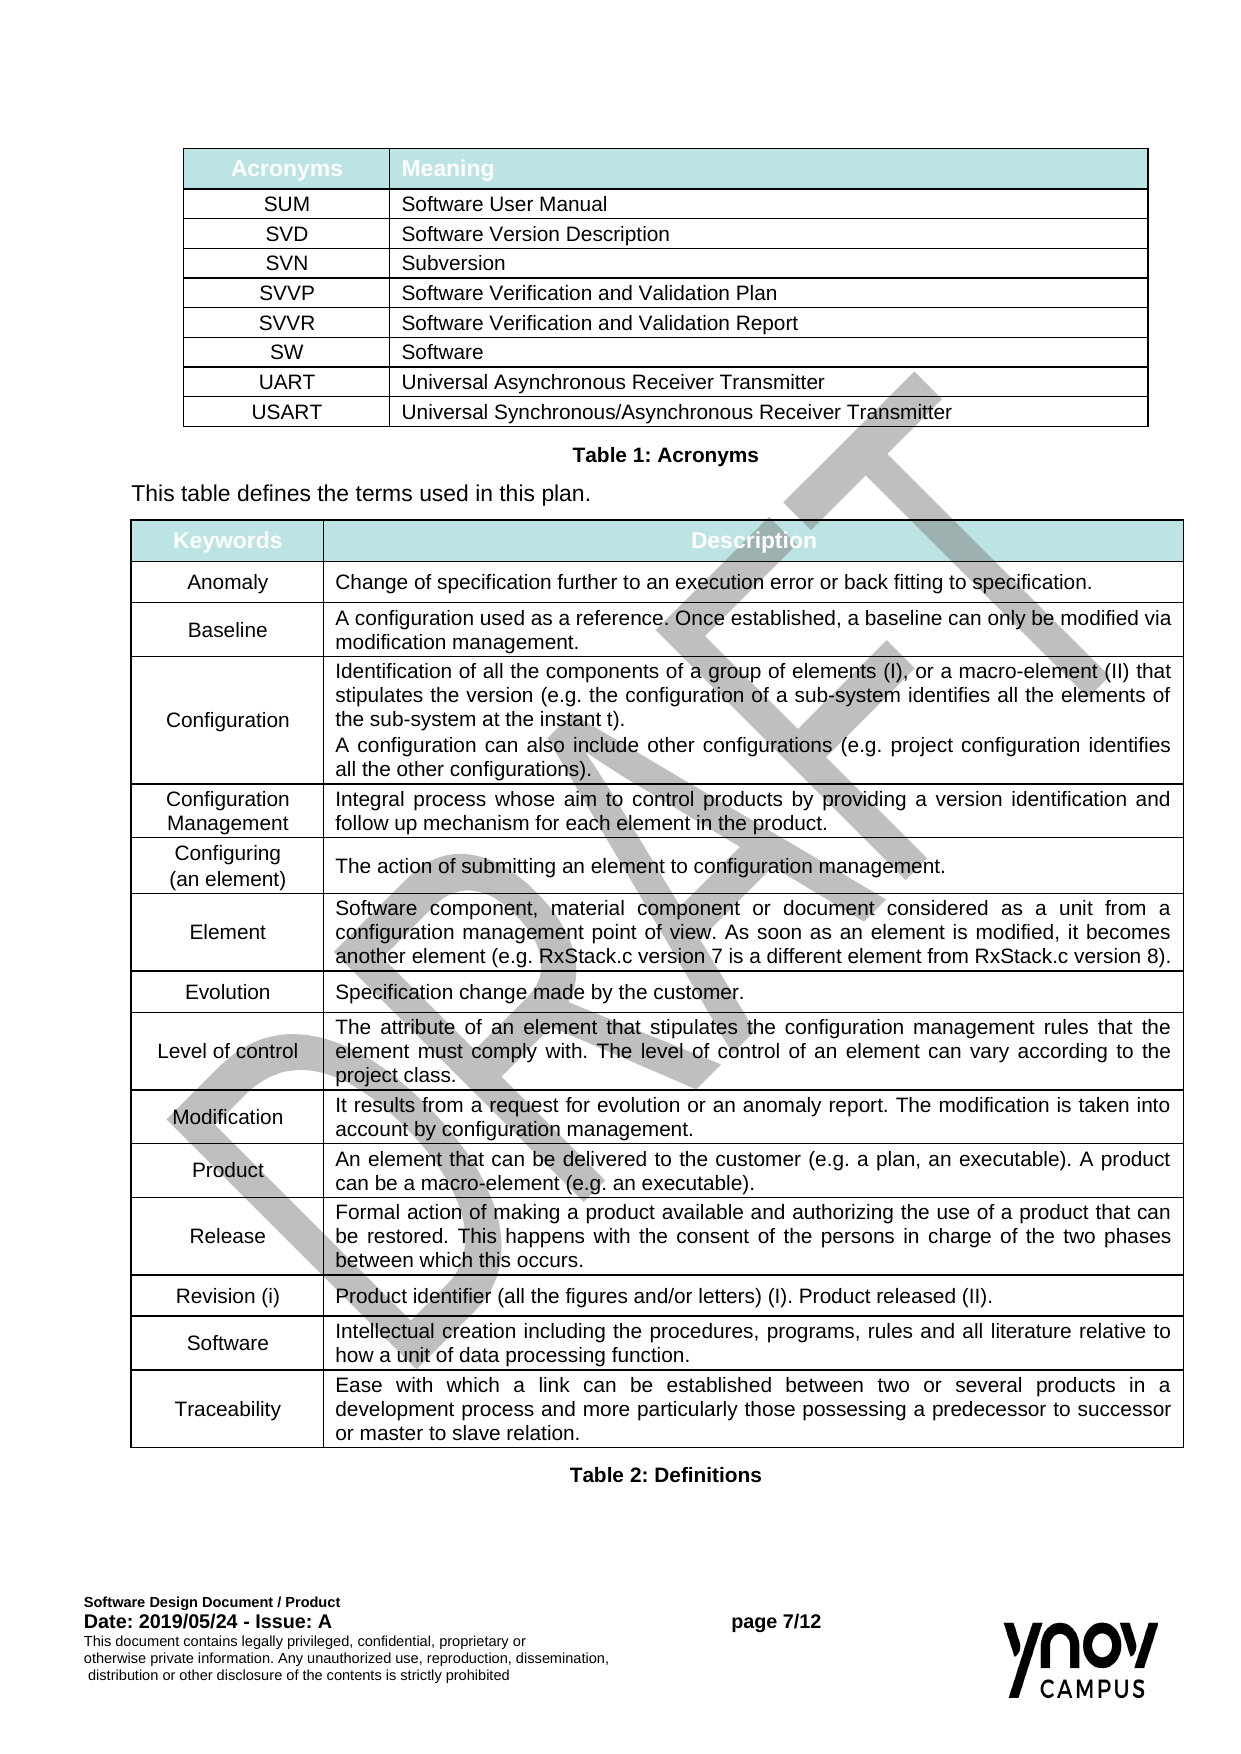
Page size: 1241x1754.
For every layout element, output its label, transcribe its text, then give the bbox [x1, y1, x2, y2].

table_cell Identification of all the components of a group of elements (I), or a macro-element (II) that stipulates the version (e.g. the configuration of a sub-system identifies all the elements of the sub-system at the instant t). A configuration can also include other configurations (e.g. project configuration identifies all the other configurations). [827, 657, 1183, 783]
table_cell Ease with which a link can be established between two or several products in a development process and more particularly those possessing a predecessor to successor or master to slave relation. [324, 1371, 1183, 1447]
table_cell An element that can be delivered to the customer (e.g. a plan, an executable). A product can be a macro-element (e.g. an executable). [324, 1144, 454, 1196]
picture [1002, 1613, 1158, 1705]
table_cell Integral process whose aim to control products by providing a version identification and follow up mechanism for each element in the product. [855, 785, 1183, 837]
table_cell The attribute of an element that stipulates the configuration management rules that the element must comply with. The level of control of an element can vary according to the project class. [598, 1013, 1183, 1089]
table_cell A configuration used as a reference. Once established, a baseline can only be modified via modification management. [324, 603, 681, 656]
text Table 1: Acronyms [131, 441, 843, 468]
table_cell SVN [184, 249, 389, 277]
table_cell Software [390, 338, 1147, 366]
table_cell The action of submitting an element to configuration management. [784, 838, 1183, 892]
table_cell It results from a request for evolution or an anomaly report. The modification is taken into account by configuration management. [413, 1091, 523, 1143]
table_cell Universal Synchronous/Asynchronous Receiver Transmitter [390, 397, 887, 426]
table_header Description [324, 521, 763, 561]
table_cell Change of specification further to an execution error or back fitting to specification. [741, 562, 991, 602]
table_cell Software User Manual [390, 190, 1147, 218]
table_cell The action of submitting an element to configuration management. [749, 870, 813, 892]
table_cell Product [132, 1144, 242, 1196]
table_header Description [956, 521, 1183, 561]
table_header Meaning [390, 149, 1147, 188]
table_cell Release [132, 1198, 320, 1274]
table_cell Universal Synchronous/Asynchronous Receiver Transmitter [917, 397, 1147, 426]
table_cell Specification change made by the customer. [398, 972, 540, 1011]
table_cell Anomaly [132, 562, 323, 602]
table_cell The action of submitting an element to configuration management. [640, 838, 738, 892]
text [915, 480, 1200, 507]
table_cell A configuration used as a reference. Once established, a baseline can only be modified via modification management. [1038, 603, 1183, 656]
table_cell It results from a request for evolution or an anomaly report. The modification is taken into account by configuration management. [324, 1091, 419, 1143]
table_header Acronyms [184, 149, 389, 188]
table_cell Identification of all the components of a group of elements (I), or a macro-element (II) that stipulates the version (e.g. the configuration of a sub-system identifies all the elements of the sub-system at the instant t). A configuration can also include other configurations (e.g. project configuration identifies all the other configurations). [727, 657, 868, 728]
table_cell Intellectual creation including the procedures, programs, rules and all literature relative to how a unit of data processing function. [418, 1317, 1183, 1369]
table_cell Software Verification and Validation Report [390, 308, 1147, 336]
table_cell SVVR [184, 308, 389, 336]
table_cell UART [184, 368, 389, 396]
table_cell Specification change made by the customer. [721, 972, 1183, 1011]
table_cell Integral process whose aim to control products by providing a version identification and follow up mechanism for each element in the product. [608, 785, 721, 837]
table_cell SUM [184, 190, 389, 218]
table_cell An element that can be delivered to the customer (e.g. a plan, an executable). A product can be a macro-element (e.g. an executable). [462, 1144, 576, 1196]
table_cell Level of control [132, 1013, 323, 1089]
table_cell Revision (i) [132, 1276, 323, 1315]
table_cell Software Verification and Validation Plan [390, 279, 1147, 307]
table_cell Product identifier (all the figures and/or letters) (I). Product released (II). [472, 1276, 1183, 1315]
table_cell USART [184, 397, 389, 426]
table_cell SW [184, 338, 389, 366]
table_cell Baseline [132, 603, 323, 656]
table_cell Change of specification further to an execution error or back fitting to specification. [324, 562, 722, 602]
table_cell Product [236, 1144, 323, 1196]
text [836, 480, 896, 507]
table_cell SVVP [184, 279, 389, 307]
table_header Description [775, 521, 950, 561]
table_cell Evolution [132, 972, 323, 1011]
table_cell It results from a request for evolution or an anomaly report. The modification is taken into account by configuration management. [517, 1091, 1183, 1143]
table_cell Software component, material component or document considered as a unit from a configuration management point of view. As soon as an element is modified, it becomes another element (e.g. RxStack.c version 7 is a different element from RxStack.c version 8). [539, 894, 682, 970]
table_cell [290, 1198, 323, 1231]
table_cell Modification [217, 1091, 323, 1143]
table_cell Software component, material component or document considered as a unit from a configuration management point of view. As soon as an element is modified, it becomes another element (e.g. RxStack.c version 7 is a different element from RxStack.c version 8). [701, 894, 1183, 970]
table_cell Software component, material component or document considered as a unit from a configuration management point of view. As soon as an element is modified, it becomes another element (e.g. RxStack.c version 7 is a different element from RxStack.c version 8). [385, 894, 541, 970]
table_cell Change of specification further to an execution error or back fitting to specification. [997, 562, 1183, 602]
table_cell Formal action of making a product available and authorizing the use of a product that can be restored. This happens with the consent of the persons in charge of the two phases between which this occurs. [492, 1198, 1183, 1274]
table_cell Integral process whose aim to control products by providing a version identification and follow up mechanism for each element in the product. [695, 785, 861, 837]
table_cell Configuration Management [132, 785, 323, 837]
table_cell Modification [132, 1091, 193, 1143]
table_cell A configuration used as a reference. Once established, a baseline can only be modified via modification management. [706, 603, 1045, 656]
table_cell Identification of all the components of a group of elements (I), or a macro-element (II) that stipulates the version (e.g. the configuration of a sub-system identifies all the elements of the sub-system at the instant t). A configuration can also include other configurations (e.g. project configuration identifies all the other configurations). [324, 657, 807, 783]
table_cell Formal action of making a product available and authorizing the use of a product that can be restored. This happens with the consent of the persons in charge of the two phases between which this occurs. [324, 1198, 464, 1274]
table_cell Specification change made by the customer. [324, 972, 391, 1011]
table_cell The attribute of an element that stipulates the configuration management rules that the element must comply with. The level of control of an element can vary according to the project class. [503, 1029, 693, 1089]
table_cell SVD [184, 219, 389, 247]
table_cell Subversion [390, 249, 1147, 277]
table_cell Traceability [132, 1371, 323, 1447]
text Table 2: Definitions [131, 1461, 1200, 1488]
table_cell Intellectual creation including the procedures, programs, rules and all literature relative to how a unit of data processing function. [324, 1317, 415, 1369]
table_cell Universal Asynchronous Receiver Transmitter [390, 368, 1147, 396]
table_cell Configuring (an element) [132, 838, 323, 892]
table_cell The attribute of an element that stipulates the configuration management rules that the element must comply with. The level of control of an element can vary according to the project class. [324, 1013, 469, 1089]
text This table defines the terms used in this plan. [131, 480, 804, 507]
table_cell Product identifier (all the figures and/or letters) (I). Product released (II). [368, 1276, 453, 1315]
text [889, 441, 1200, 468]
table_cell Element [132, 894, 323, 970]
table_cell Configuration [132, 657, 323, 783]
table_header Keywords [132, 521, 323, 561]
table_cell The action of submitting an element to configuration management. [324, 838, 637, 892]
table_cell Specification change made by the customer. [569, 972, 707, 1011]
table_cell An element that can be delivered to the customer (e.g. a plan, an executable). A product can be a macro-element (e.g. an executable). [570, 1144, 1183, 1196]
table_cell Integral process whose aim to control products by providing a version identification and follow up mechanism for each element in the product. [324, 785, 604, 837]
table_cell Software Version Description [390, 219, 1147, 247]
table_cell Software [132, 1317, 323, 1369]
